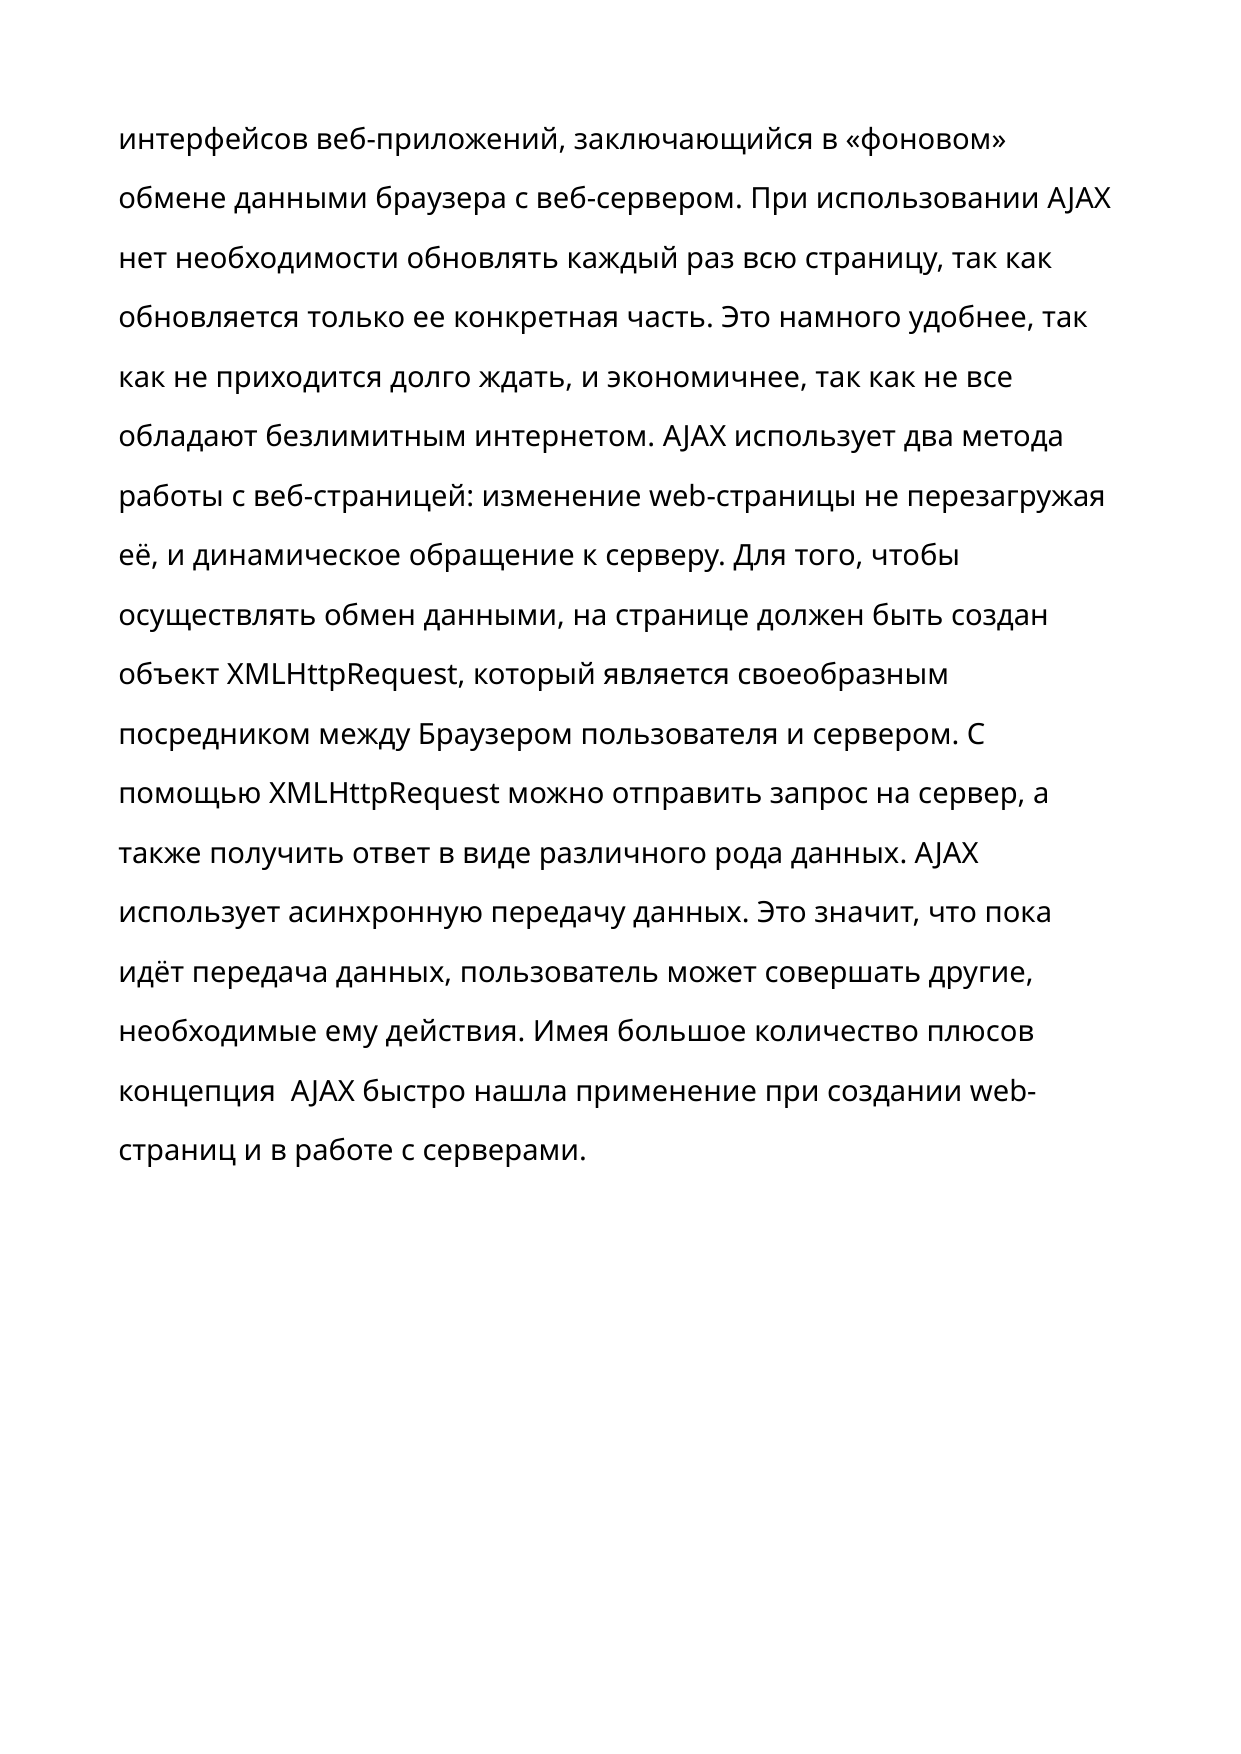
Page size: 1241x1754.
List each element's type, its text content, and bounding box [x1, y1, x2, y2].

text интерфейсов веб-приложений, заключающийся в «фоновом» обмене данными браузера с веб-сервером. При использовании AJAX нет необходимости обновлять каждый раз всю страницу, так как обновляется только ее конкретная часть. Это намного удобнее, так как не приходится долго ждать, и экономичнее, так как не все обладают безлимитным интернетом. AJAX использует два метода работы с веб-страницей: изменение web-страницы не перезагружая её, и динамическое обращение к серверу. Для того, чтобы осуществлять обмен данными, на странице должен быть создан объект XMLHttpRequest, который является своеобразным посредником между Браузером пользователя и сервером. С помощью XMLHttpRequest можно отправить запрос на сервер, а также получить ответ в виде различного рода данных. AJAX использует асинхронную передачу данных. Это значит, что пока идёт передача данных, пользователь может совершать другие, необходимые ему действия. Имея большое количество плюсов концепция AJAX быстро нашла применение при создании web-страниц и в работе с серверами. [118, 118, 1122, 1169]
